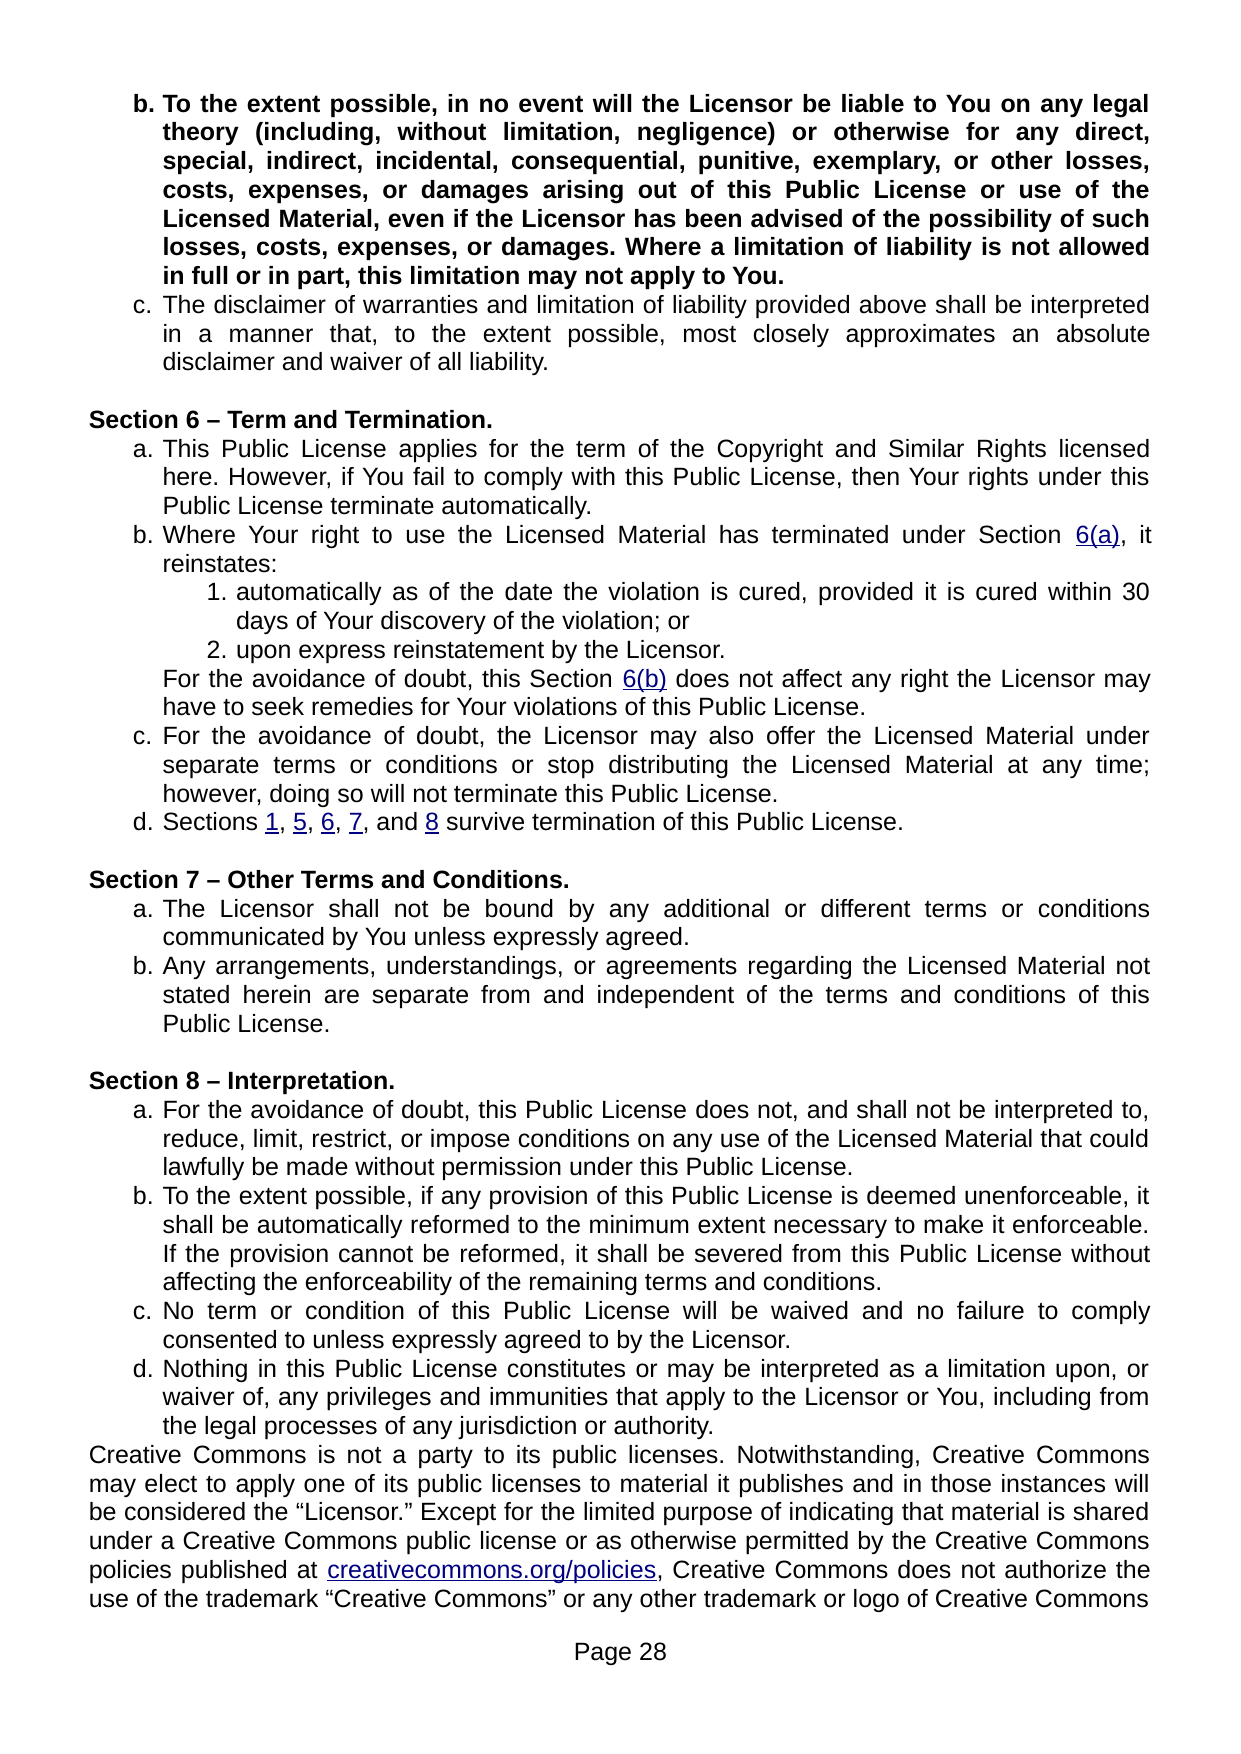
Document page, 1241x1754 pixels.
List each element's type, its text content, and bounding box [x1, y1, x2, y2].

list upon express reinstatement by the Licensor. [206, 635, 1152, 663]
list Any arrangements, understandings, or agreements regarding the Licensed Material not stated herein are separate from and independent of the terms and conditions of this Public License. [133, 951, 1152, 1037]
text Creative Commons is not a party to its public licenses. Notwithstanding, Creative Commons may elect to apply one of its public licenses to material it publishes and in those instances will be considered the “Licensor.” Except for the limited purpose of indicating that material is shared under a Creative Commons public license or as otherwise permitted by the Creative Commons policies published at creativecommons.org/policies, Creative Commons does not authorize the use of the trademark “Creative Commons” or any other trademark or logo of Creative Commons [88, 1440, 1152, 1612]
list For the avoidance of doubt, this Public License does not, and shall not be interpreted to, reduce, limit, restrict, or impose conditions on any use of the Licensed Material that could lawfully be made without permission under this Public License. [133, 1095, 1152, 1181]
list Sections 1, 5, 6, 7, and 8 survive termination of this Public License. [133, 807, 1152, 836]
list Where Your right to use the Licensed Material has terminated under Section 6(a), it reinstates: [133, 520, 1152, 577]
text Section 6 – Term and Termination. [88, 405, 1152, 433]
text Section 7 – Other Terms and Conditions. [88, 865, 1152, 893]
list Nothing in this Public License constitutes or may be interpreted as a limitation upon, or waiver of, any privileges and immunities that apply to the Licensor or You, including from the legal processes of any jurisdiction or authority. [133, 1353, 1152, 1440]
list No term or condition of this Public License will be waived and no failure to comply consented to unless expressly agreed to by the Licensor. [133, 1296, 1152, 1353]
list To the extent possible, if any provision of this Public License is deemed unenforceable, it shall be automatically reformed to the minimum extent necessary to make it enforceable. If the provision cannot be reformed, it shall be severed from this Public License without affecting the enforceability of the remaining terms and conditions. [133, 1181, 1152, 1296]
list For the avoidance of doubt, this Section 6(b) does not affect any right the Licensor may have to seek remedies for Your violations of this Public License. [133, 663, 1152, 721]
list This Public License applies for the term of the Copyright and Similar Rights licensed here. However, if You fail to comply with this Public License, then Your rights under this Public License terminate automatically. [133, 433, 1152, 520]
list The disclaimer of warranties and limitation of liability provided above shall be interpreted in a manner that, to the extent possible, most closely approximates an absolute disclaimer and waiver of all liability. [133, 290, 1152, 376]
list For the avoidance of doubt, the Licensor may also offer the Licensed Material under separate terms or conditions or stop distributing the Licensed Material at any time; however, doing so will not terminate this Public License. [133, 721, 1152, 807]
list automatically as of the date the violation is cured, provided it is cured within 30 days of Your discovery of the violation; or [206, 577, 1152, 635]
list The Licensor shall not be bound by any additional or different terms or conditions communicated by You unless expressly agreed. [133, 893, 1152, 951]
list To the extent possible, in no event will the Licensor be liable to You on any legal theory (including, without limitation, negligence) or otherwise for any direct, special, indirect, incidental, consequential, punitive, exemplary, or other losses, costs, expenses, or damages arising out of this Public License or use of the Licensed Material, even if the Licensor has been advised of the possibility of such losses, costs, expenses, or damages. Where a limitation of liability is not allowed in full or in part, this limitation may not apply to You. [133, 88, 1152, 290]
text Section 8 – Interpretation. [88, 1066, 1152, 1095]
